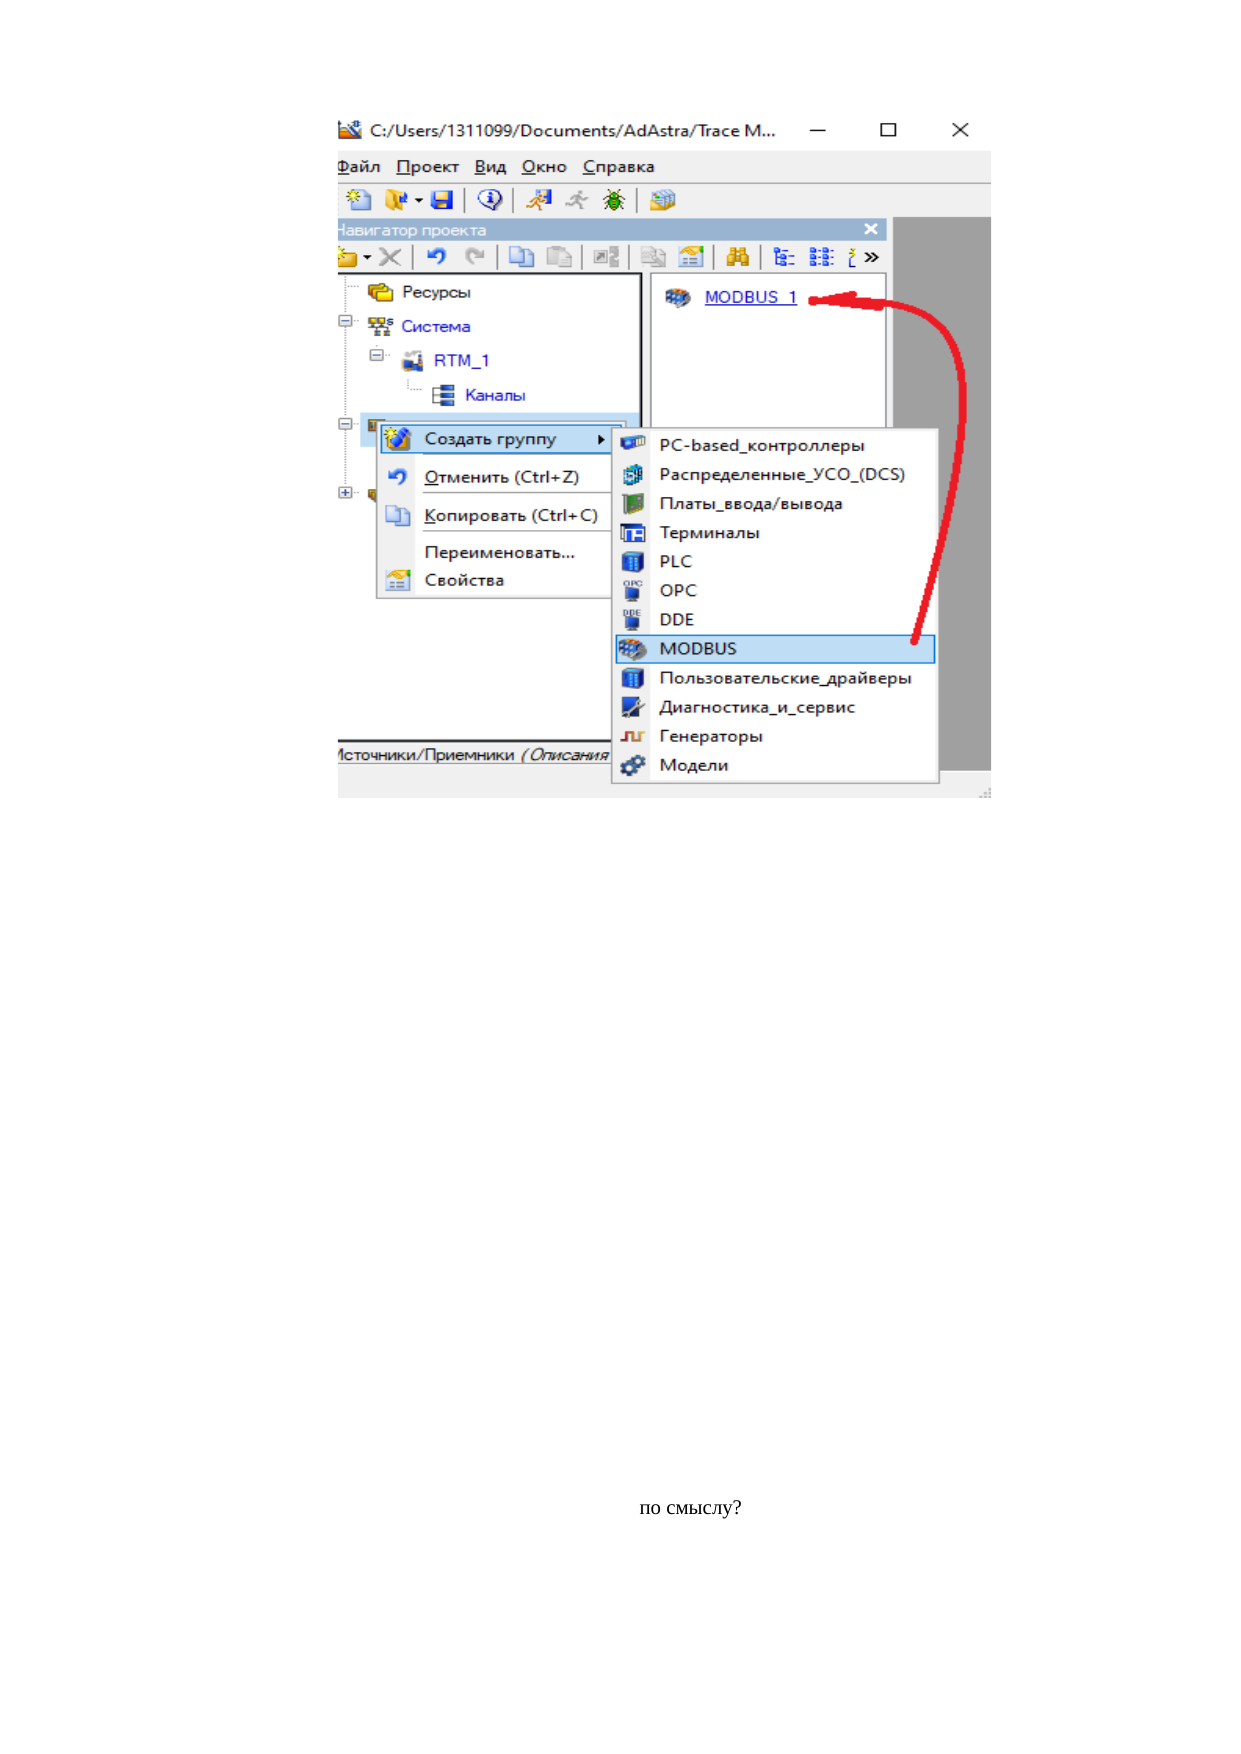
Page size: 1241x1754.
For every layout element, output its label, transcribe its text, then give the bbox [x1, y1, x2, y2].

text по смыслу? [177, 1495, 1204, 1519]
